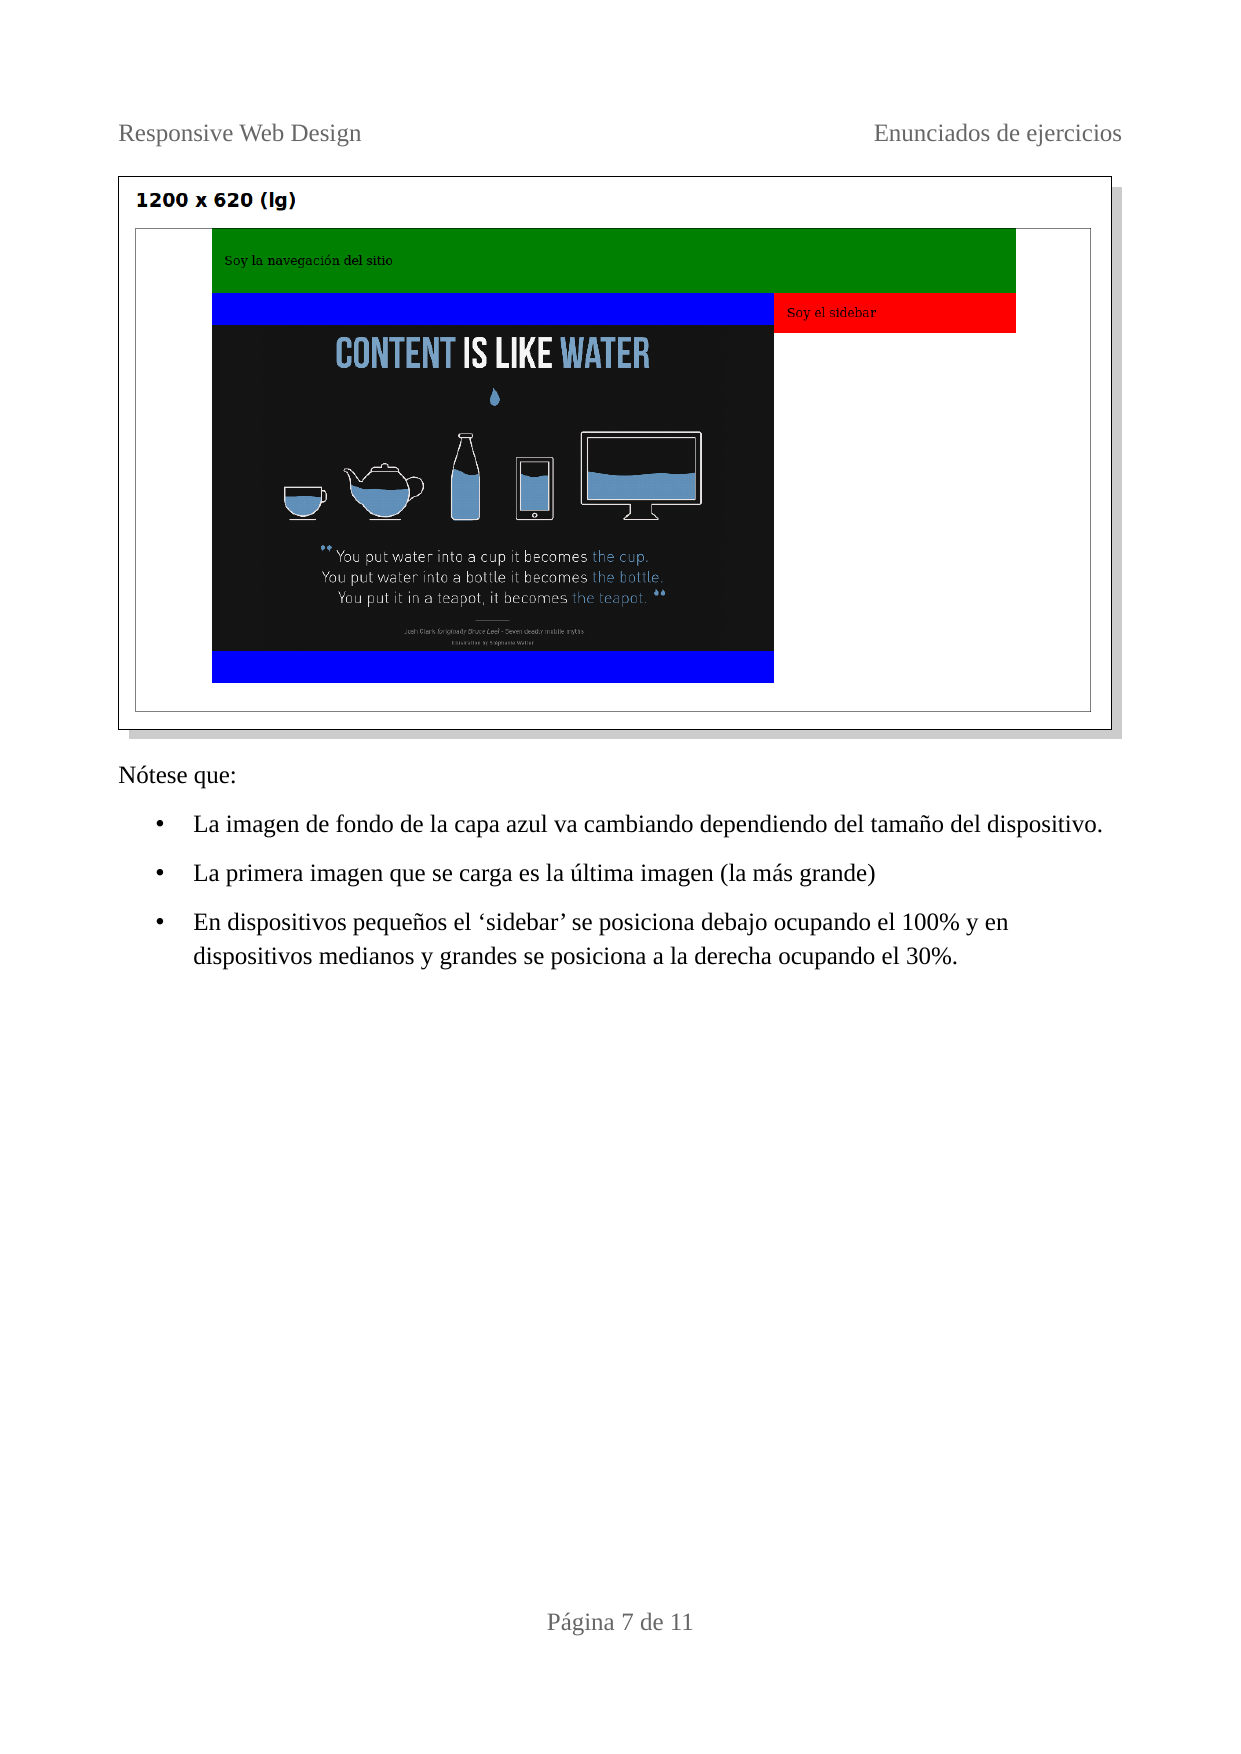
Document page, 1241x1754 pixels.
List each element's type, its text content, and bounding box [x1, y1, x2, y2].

list La primera imagen que se carga es la última imagen (la más grande) [156, 858, 1122, 887]
picture [121, 179, 1109, 726]
list En dispositivos pequeños el ‘sidebar’ se posiciona debajo ocupando el 100% y en dispositivos medianos y grandes se posiciona a la derecha ocupando el 30%. [156, 907, 1122, 970]
text Nótese que: [118, 760, 1122, 788]
list La imagen de fondo de la capa azul va cambiando dependiendo del tamaño del dispositivo. [156, 809, 1122, 837]
